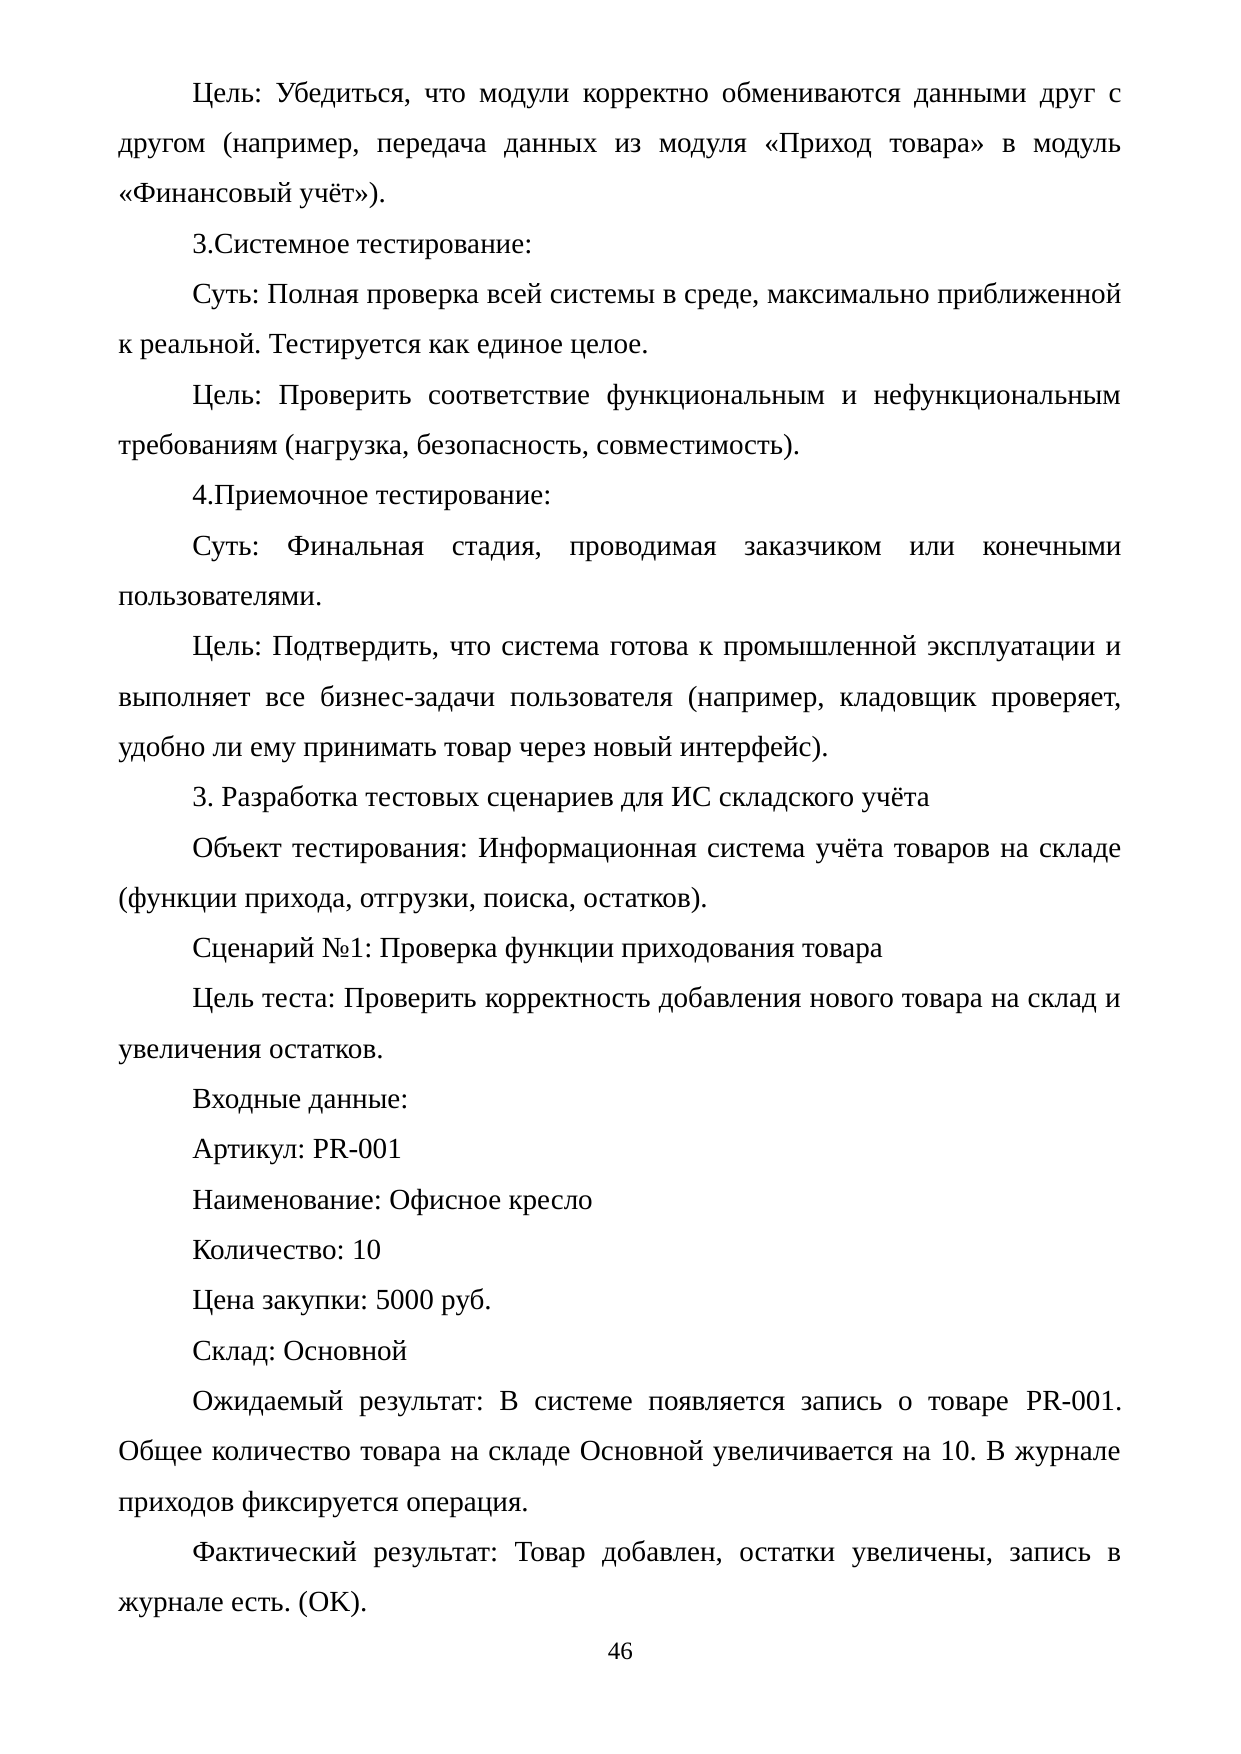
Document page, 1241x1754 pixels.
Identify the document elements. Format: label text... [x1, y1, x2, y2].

text Суть: Финальная стадия, проводимая заказчиком или конечными пользователями. [118, 528, 1122, 612]
text Фактический результат: Товар добавлен, остатки увеличены, запись в журнале есть. (OK). [118, 1534, 1122, 1618]
text Сценарий №1: Проверка функции приходования товара [118, 930, 1122, 964]
text Цена закупки: 5000 руб. [118, 1282, 1122, 1316]
text Входные данные: [118, 1081, 1122, 1115]
text Артикул: PR-001 [118, 1132, 1122, 1165]
text Количество: 10 [118, 1232, 1122, 1266]
text 4.Приемочное тестирование: [118, 477, 1122, 511]
text Цель: Проверить соответствие функциональным и нефункциональным требованиям (нагрузка, безопасность, совместимость). [118, 377, 1122, 461]
text Ожидаемый результат: В системе появляется запись о товаре PR-001. Общее количество товара на складе Основной увеличивается на 10. В журнале приходов фиксируется операция. [118, 1383, 1122, 1517]
text Цель теста: Проверить корректность добавления нового товара на склад и увеличения остатков. [118, 981, 1122, 1064]
text Суть: Полная проверка всей системы в среде, максимально приближенной к реальной. Тестируется как единое целое. [118, 276, 1122, 360]
text 3.Системное тестирование: [118, 226, 1122, 259]
text 3. Разработка тестовых сценариев для ИС складского учёта [118, 779, 1122, 813]
text Цель: Подтвердить, что система готова к промышленной эксплуатации и выполняет все бизнес-задачи пользователя (например, кладовщик проверяет, удобно ли ему принимать товар через новый интерфейс). [118, 628, 1122, 763]
text Объект тестирования: Информационная система учёта товаров на складе (функции прихода, отгрузки, поиска, остатков). [118, 830, 1122, 913]
text Склад: Основной [118, 1333, 1122, 1366]
text Наименование: Офисное кресло [118, 1182, 1122, 1215]
text Цель: Убедиться, что модули корректно обмениваются данными друг с другом (например, передача данных из модуля «Приход товара» в модуль «Финансовый учёт»). [118, 75, 1122, 209]
